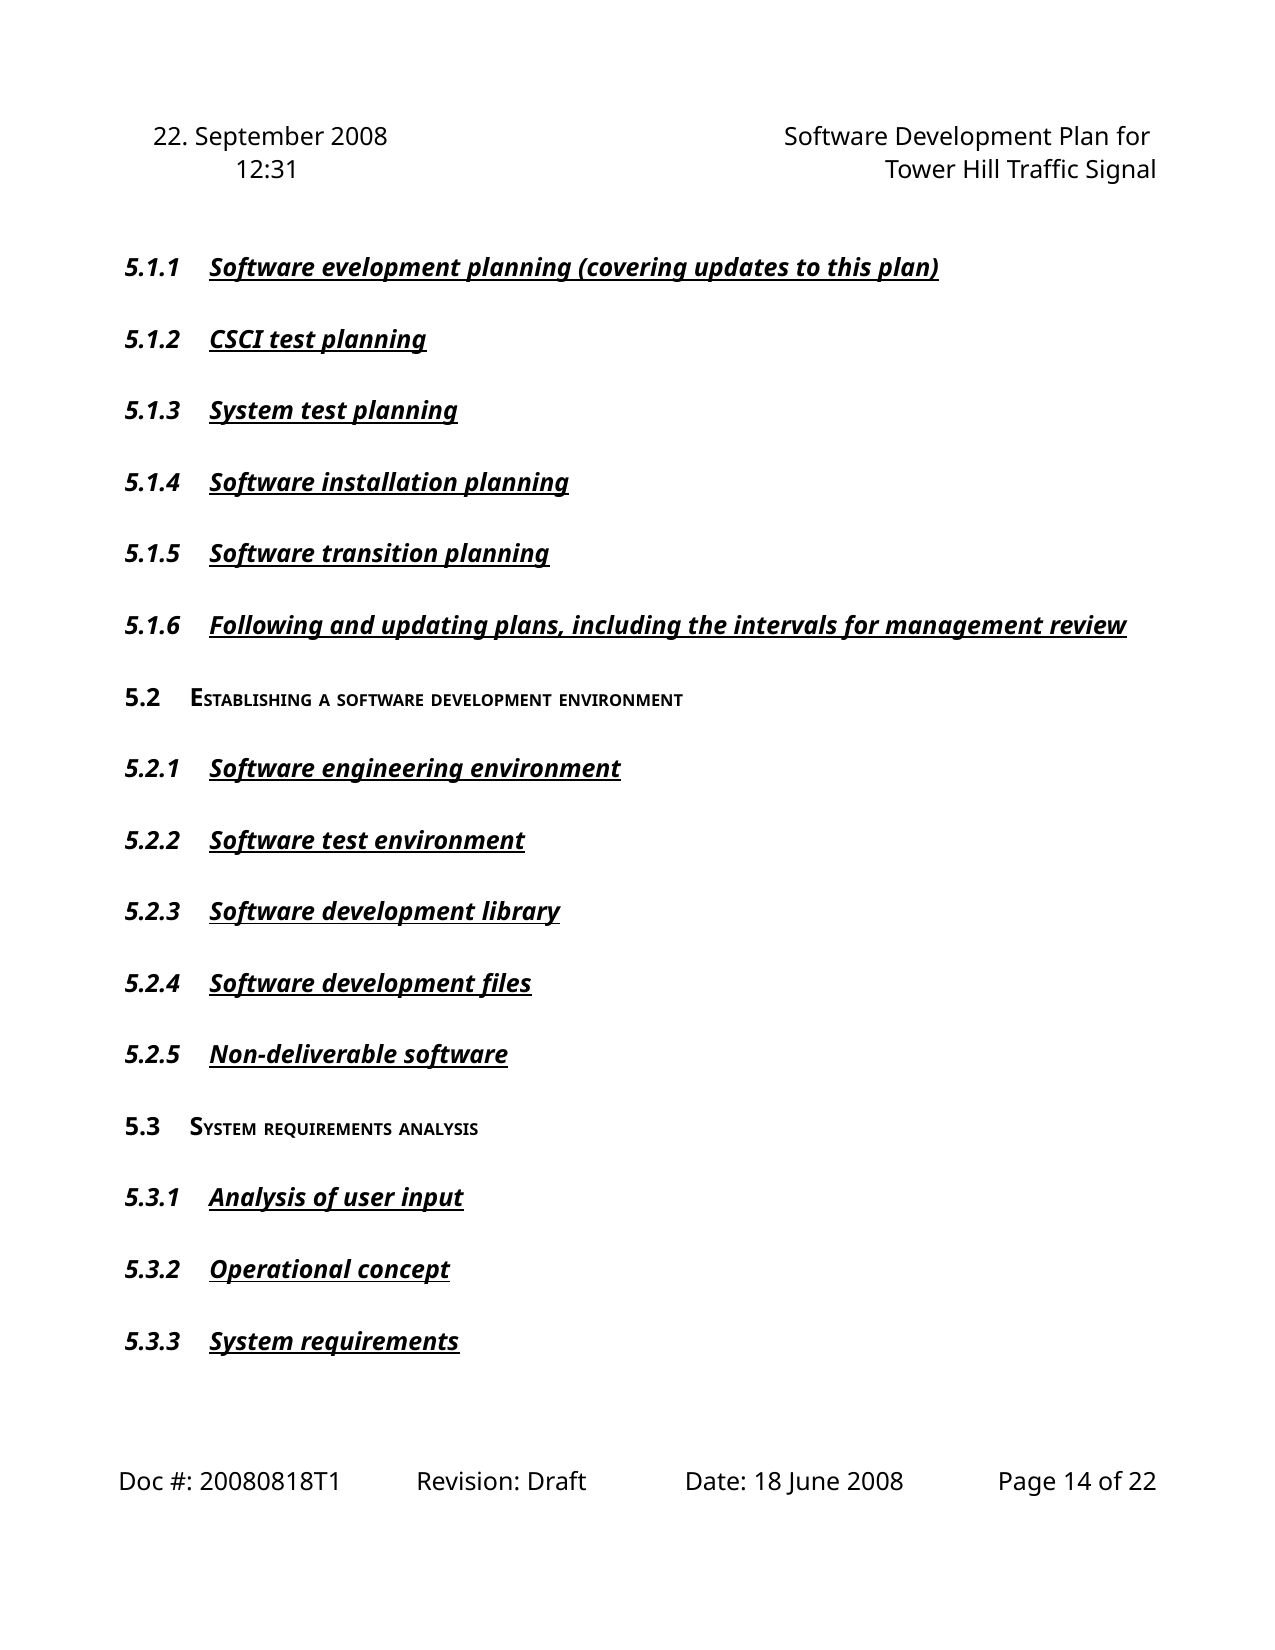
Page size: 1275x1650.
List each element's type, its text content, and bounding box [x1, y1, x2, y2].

subtitle Software installation planning [118, 464, 1157, 498]
subtitle Analysis of user input [118, 1180, 1157, 1214]
subtitle System requirements analysis [118, 1108, 1157, 1143]
subtitle Operational concept [118, 1252, 1157, 1286]
subtitle System requirements [118, 1323, 1157, 1357]
subtitle Software development library [118, 894, 1157, 928]
subtitle Non-deliverable software [118, 1037, 1157, 1071]
subtitle Establishing a software development environment [118, 679, 1157, 713]
subtitle Software transition planning [118, 536, 1157, 570]
subtitle Following and updating plans, including the intervals for management review [118, 608, 1157, 642]
subtitle Software evelopment planning (covering updates to this plan) [118, 250, 1157, 284]
subtitle CSCI test planning [118, 321, 1157, 355]
subtitle Software test environment [118, 822, 1157, 856]
subtitle Software engineering environment [118, 751, 1157, 785]
subtitle System test planning [118, 393, 1157, 427]
subtitle Software development files [118, 965, 1157, 999]
